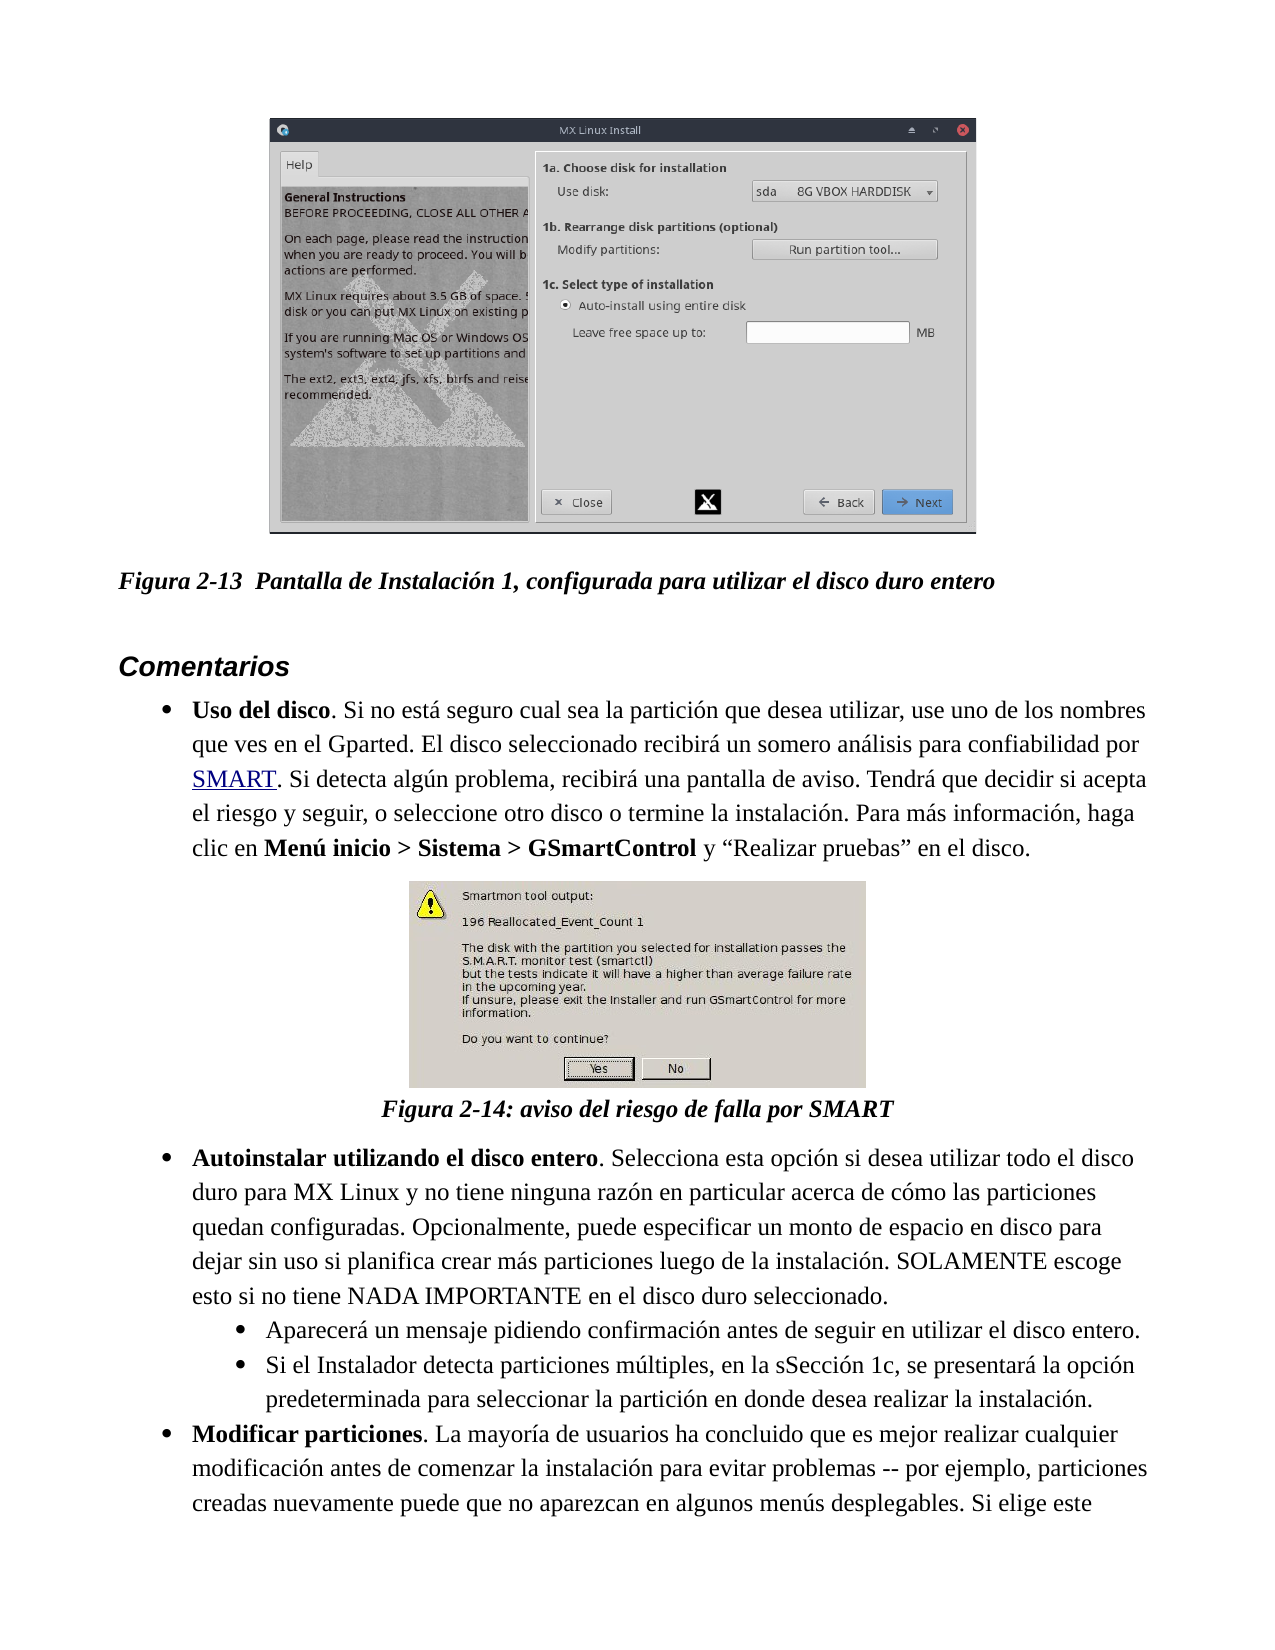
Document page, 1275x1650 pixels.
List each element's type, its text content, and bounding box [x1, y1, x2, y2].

subtitle Comentarios [118, 650, 1157, 682]
picture [409, 881, 866, 1088]
text Figura 2-13 Pantalla de Instalación 1, configurada para utilizar el disco duro entero [118, 566, 1157, 595]
list Modificar particiones. La mayoría de usuarios ha concluido que es mejor realizar cualquier modificación antes de comenzar la instalación para evitar problemas -- por ejemplo, particiones creadas nuevamente puede que no aparezcan en algunos menús desplegables. Si elige este [162, 1419, 1157, 1516]
list Uso del disco. Si no está seguro cual sea la partición que desea utilizar, use uno de los nombres que ves en el Gparted. El disco seleccionado recibirá un somero análisis para confiabilidad por SMART. Si detecta algún problema, recibirá una pantalla de aviso. Tendrá que decidir si acepta el riesgo y seguir, o seleccione otro disco o termine la instalación. Para más información, haga clic en Menú inicio > Sistema > GSmartControl y “Realizar pruebas” en el disco. [162, 695, 1157, 861]
list Autoinstalar utilizando el disco entero. Selecciona esta opción si desea utilizar todo el disco duro para MX Linux y no tiene ninguna razón en particular acerca de cómo las particiones quedan configuradas. Opcionalmente, puede especificar un monto de espacio en disco para dejar sin uso si planifica crear más particiones luego de la instalación. SOLAMENTE escoge esto si no tiene NADA IMPORTANTE en el disco duro seleccionado. [162, 1143, 1157, 1309]
list Si el Instalador detecta particiones múltiples, en la sSección 1c, se presentará la opción predeterminada para seleccionar la partición en donde desea realizar la instalación. [236, 1350, 1157, 1413]
picture [269, 118, 977, 534]
text Figura 2-14: aviso del riesgo de falla por SMART [118, 1094, 1157, 1122]
list Aparecerá un mensaje pidiendo confirmación antes de seguir en utilizar el disco entero. [236, 1315, 1157, 1344]
